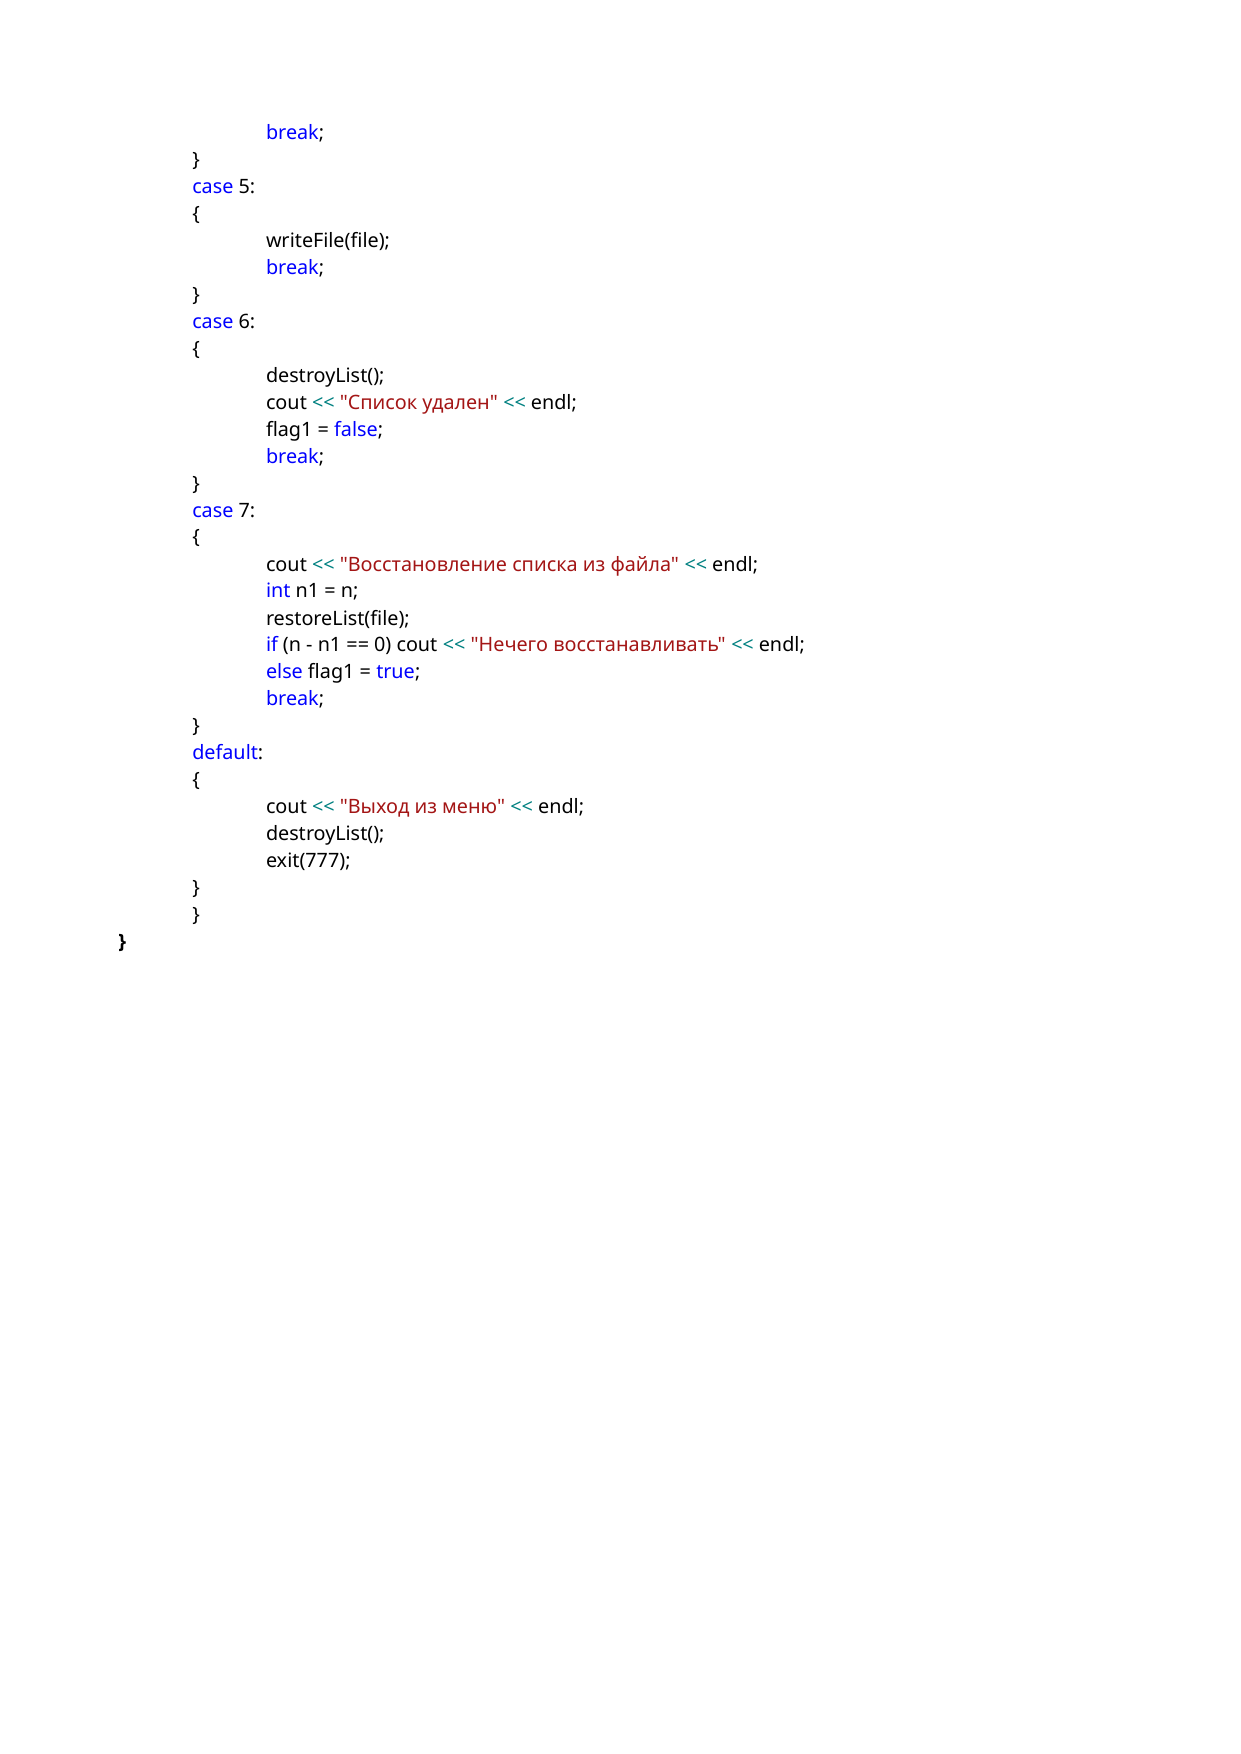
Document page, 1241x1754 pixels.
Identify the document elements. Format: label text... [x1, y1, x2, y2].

text { [118, 334, 1122, 361]
text flag1 = false; [118, 415, 1122, 442]
text cout << "Восстановление списка из файла" << endl; [118, 550, 1122, 577]
text break; [118, 253, 1122, 280]
text break; [118, 685, 1122, 712]
text case 7: [118, 496, 1122, 523]
text } [118, 145, 1122, 172]
text } [118, 927, 1122, 954]
text destroyList(); [118, 819, 1122, 847]
text } [118, 712, 1122, 739]
text } [118, 469, 1122, 496]
text destroyList(); [118, 361, 1122, 388]
text { [118, 199, 1122, 226]
text writeFile(file); [118, 226, 1122, 253]
text else flag1 = true; [118, 658, 1122, 685]
text case 6: [118, 307, 1122, 334]
text } [118, 280, 1122, 307]
text { [118, 766, 1122, 793]
text exit(777); [118, 847, 1122, 873]
text case 5: [118, 172, 1122, 199]
text cout << "Список удален" << endl; [118, 388, 1122, 415]
text default: [118, 739, 1122, 766]
text break; [118, 118, 1122, 145]
text { [118, 523, 1122, 550]
text } [118, 873, 1122, 901]
text restoreList(file); [118, 604, 1122, 631]
text break; [118, 442, 1122, 469]
text int n1 = n; [118, 577, 1122, 604]
text } [118, 901, 1122, 927]
text cout << "Выход из меню" << endl; [118, 793, 1122, 819]
text if (n - n1 == 0) cout << "Нечего восстанавливать" << endl; [118, 631, 1122, 658]
